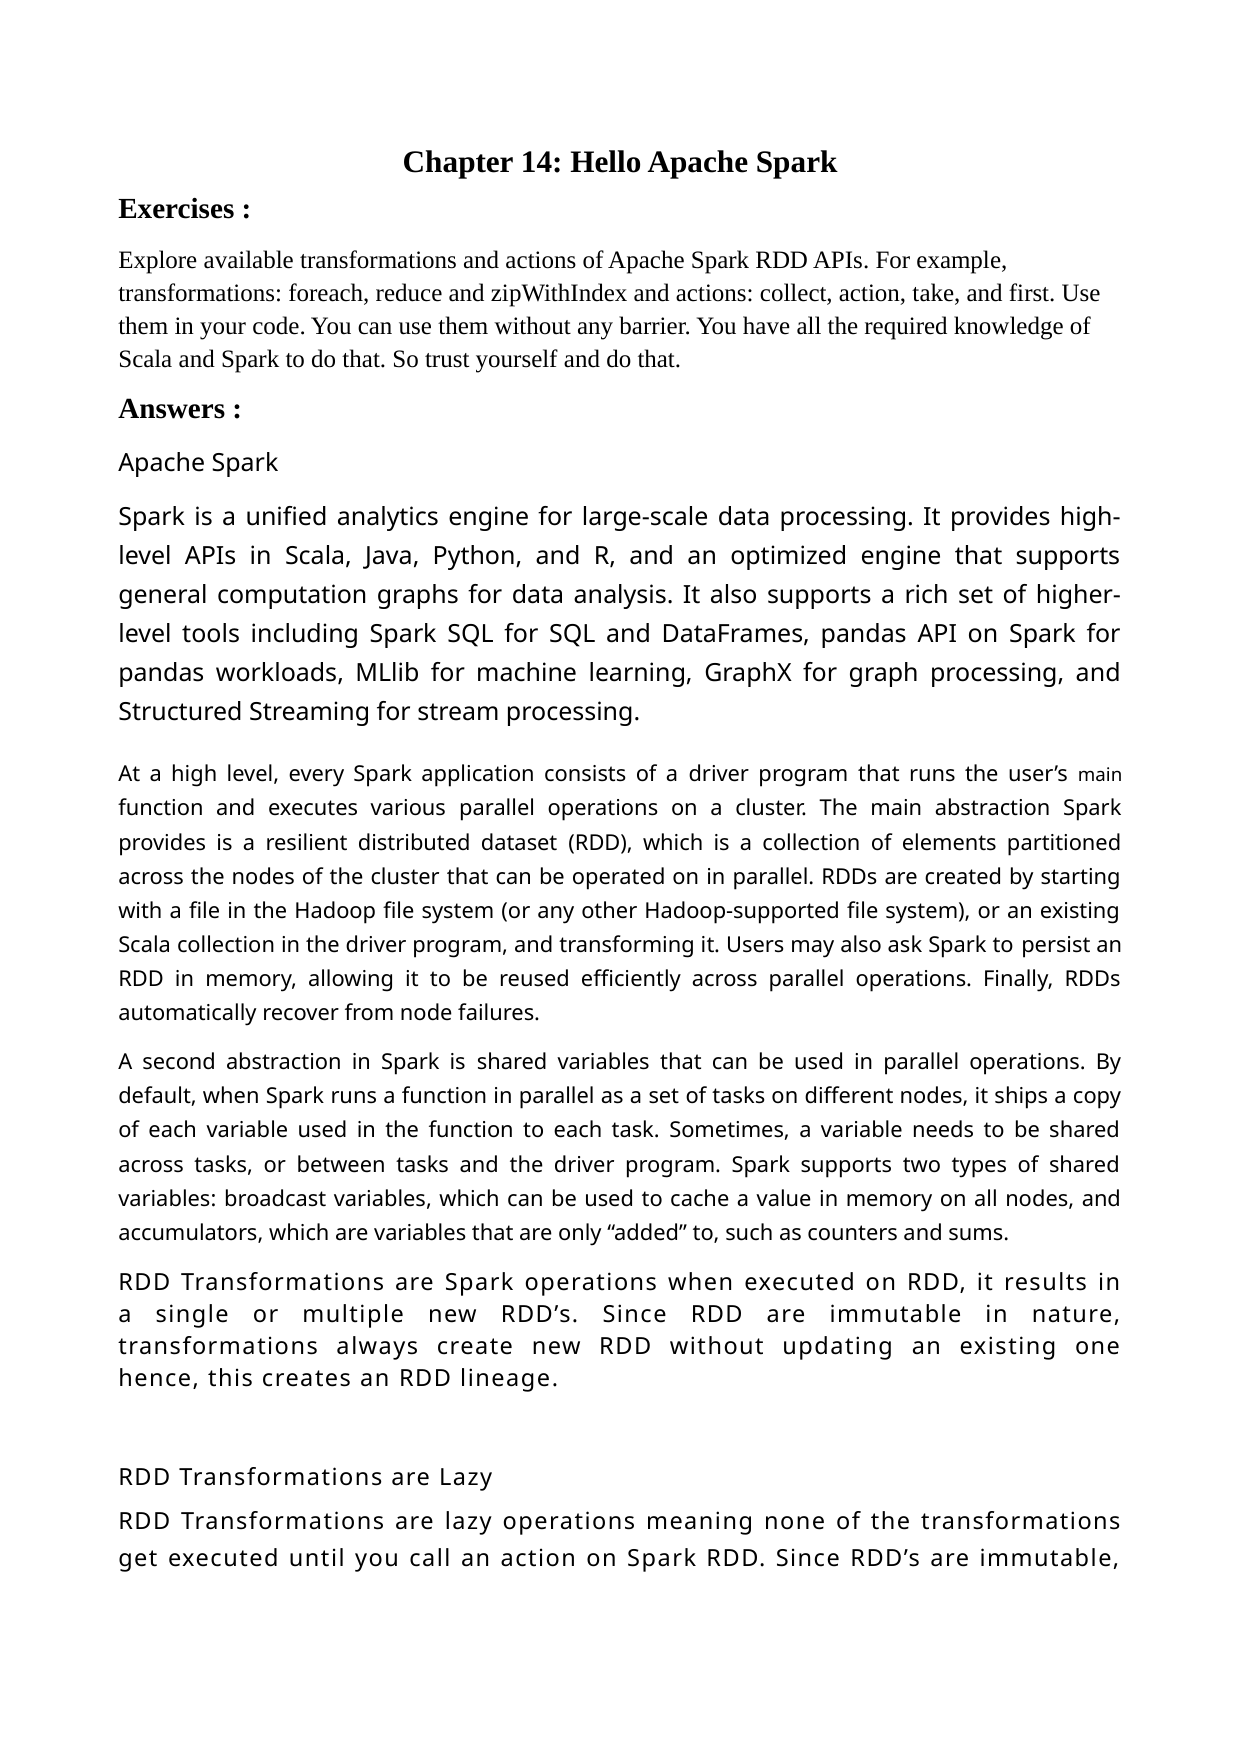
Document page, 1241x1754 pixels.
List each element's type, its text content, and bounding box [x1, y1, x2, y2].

text Spark is a unified analytics engine for large-scale data processing. It provides high-level APIs in Scala, Java, Python, and R, and an optimized engine that supports general computation graphs for data analysis. It also supports a rich set of higher-level tools including Spark SQL for SQL and DataFrames, pandas API on Spark for pandas workloads, MLlib for machine learning, GraphX for graph processing, and Structured Streaming for stream processing. [118, 498, 1122, 728]
text Answers : [118, 391, 1122, 425]
text RDD Transformations are lazy operations meaning none of the transformations get executed until you call an action on Spark RDD. Since RDD’s are immutable, [118, 1504, 1122, 1573]
list RDD Transformations are Spark operations when executed on RDD, it results in a single or multiple new RDD’s. Since RDD are immutable in nature, transformations always create new RDD without updating an existing one hence, this creates an RDD lineage. [118, 1266, 1122, 1394]
list At a high level, every Spark application consists of a driver program that runs the user’s main function and executes various parallel operations on a cluster. The main abstraction Spark provides is a resilient distributed dataset (RDD), which is a collection of elements partitioned across the nodes of the cluster that can be operated on in parallel. RDDs are created by starting with a file in the Hadoop file system (or any other Hadoop-supported file system), or an existing Scala collection in the driver program, and transforming it. Users may also ask Spark to persist an RDD in memory, allowing it to be reused efficiently across parallel operations. Finally, RDDs automatically recover from node failures. [118, 758, 1122, 1027]
text Apache Spark [118, 444, 1122, 478]
subtitle Chapter 14: Hello Apache Spark [118, 143, 1122, 179]
text A second abstraction in Spark is shared variables that can be used in parallel operations. By default, when Spark runs a function in parallel as a set of tasks on different nodes, it ships a copy of each variable used in the function to each task. Sometimes, a variable needs to be shared across tasks, or between tasks and the driver program. Spark supports two types of shared variables: broadcast variables, which can be used to cache a value in memory on all nodes, and accumulators, which are variables that are only “added” to, such as counters and sums. [118, 1046, 1122, 1247]
text Exercises : [118, 192, 1122, 225]
text Explore available transformations and actions of Apache Spark RDD APIs. For example, transformations: foreach, reduce and zipWithIndex and actions: collect, action, take, and first. Use them in your code. You can use them without any barrier. You have all the required knowledge of Scala and Spark to do that. So trust yourself and do that. [118, 245, 1122, 372]
subtitle RDD Transformations are Lazy [118, 1460, 1122, 1492]
